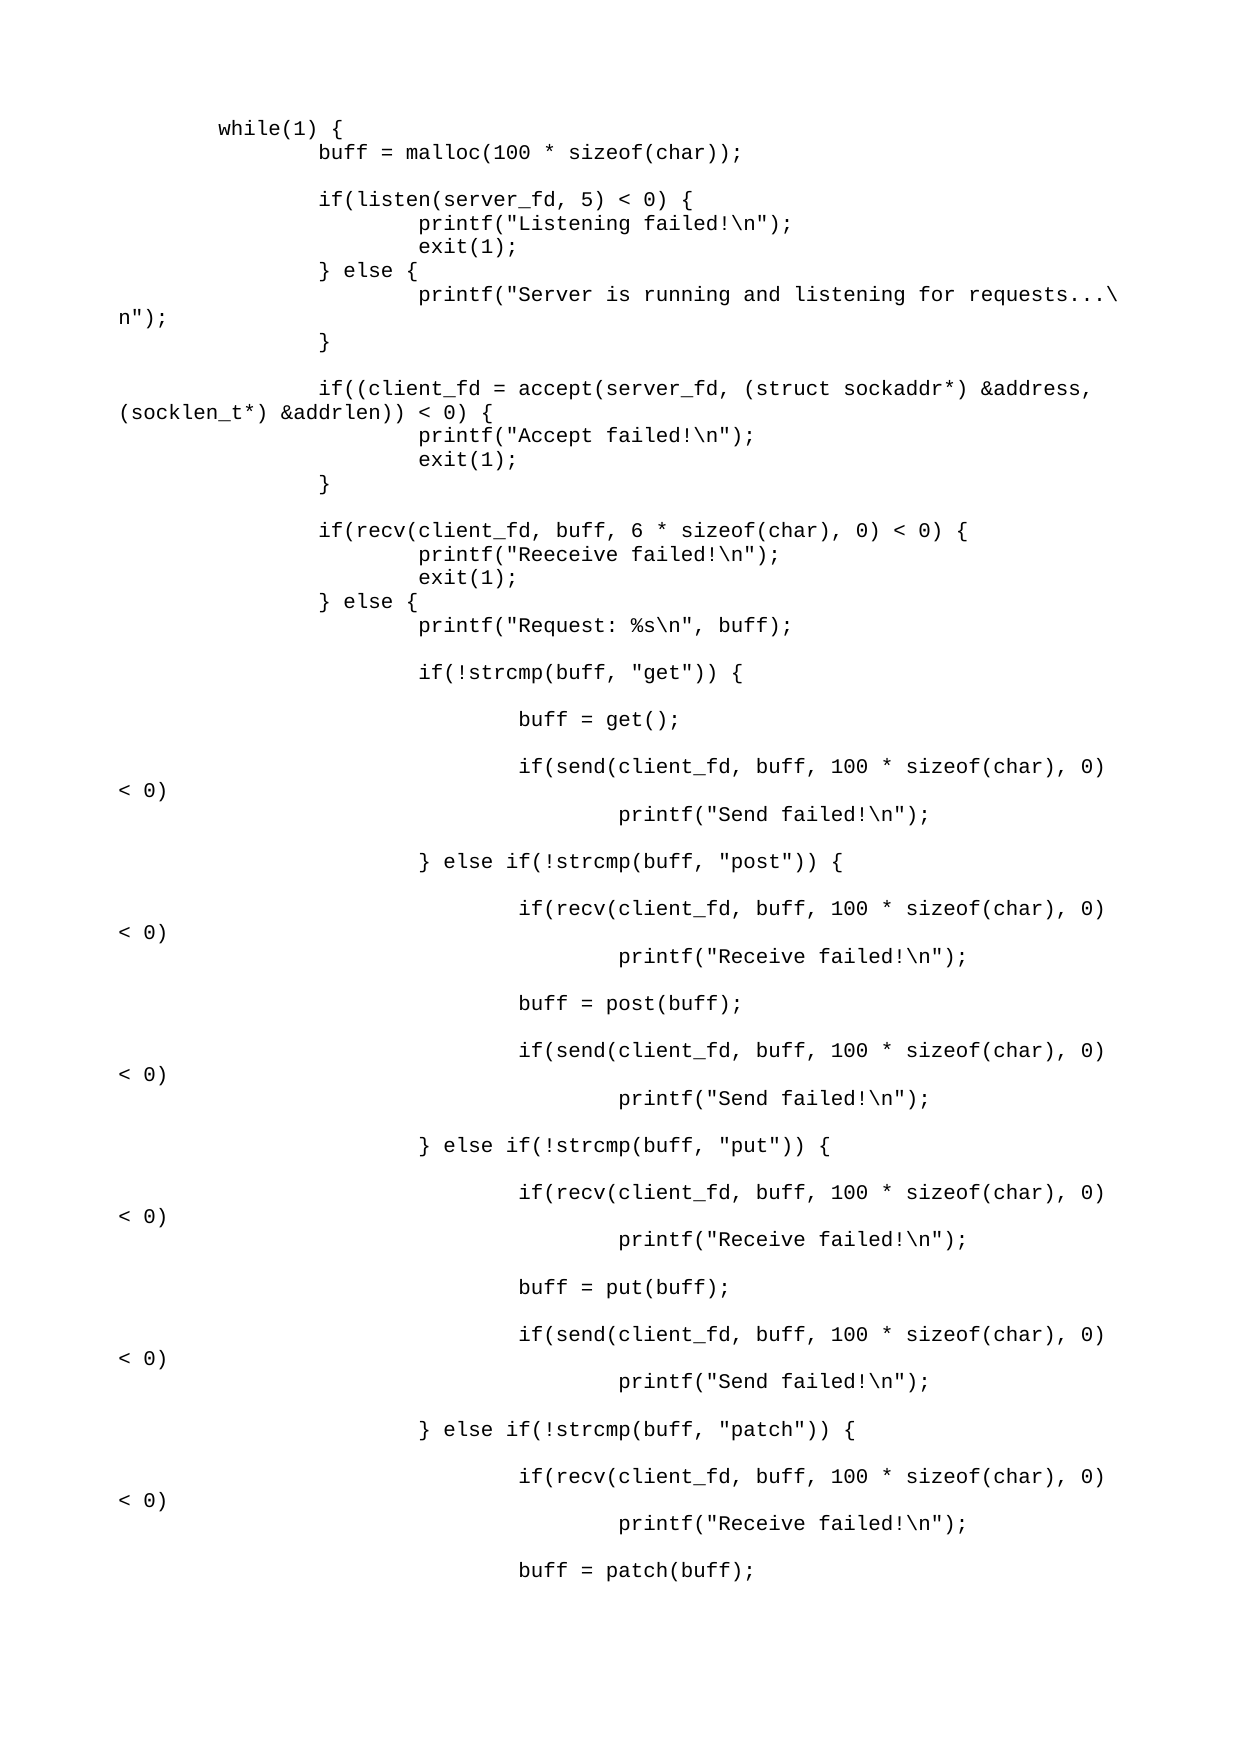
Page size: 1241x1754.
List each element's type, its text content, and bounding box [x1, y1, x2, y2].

text if(send(client_fd, buff, 100 * sizeof(char), 0) < 0) [118, 1324, 1122, 1371]
text printf("Request: %s\n", buff); [118, 615, 1122, 638]
text if(recv(client_fd, buff, 100 * sizeof(char), 0) < 0) [118, 1466, 1122, 1513]
text if(send(client_fd, buff, 100 * sizeof(char), 0) < 0) [118, 757, 1122, 804]
text } else if(!strcmp(buff, "post")) { [118, 851, 1122, 875]
text } else if(!strcmp(buff, "patch")) { [118, 1419, 1122, 1442]
text } else { [118, 260, 1122, 284]
text if(recv(client_fd, buff, 100 * sizeof(char), 0) < 0) [118, 898, 1122, 946]
text printf("Send failed!\n"); [118, 1371, 1122, 1395]
text printf("Server is running and listening for requests...\n"); [118, 284, 1122, 331]
text printf("Receive failed!\n"); [118, 1229, 1122, 1253]
text if(recv(client_fd, buff, 100 * sizeof(char), 0) < 0) [118, 1182, 1122, 1229]
text } [118, 473, 1122, 496]
text if((client_fd = accept(server_fd, (struct sockaddr*) &address, (socklen_t*) &addrlen)) < 0) { [118, 378, 1122, 426]
text exit(1); [118, 449, 1122, 473]
text if(listen(server_fd, 5) < 0) { [118, 189, 1122, 213]
text buff = post(buff); [118, 993, 1122, 1017]
text if(recv(client_fd, buff, 6 * sizeof(char), 0) < 0) { [118, 520, 1122, 544]
text } else { [118, 591, 1122, 615]
text printf("Send failed!\n"); [118, 1088, 1122, 1111]
text printf("Receive failed!\n"); [118, 1513, 1122, 1537]
text if(send(client_fd, buff, 100 * sizeof(char), 0) < 0) [118, 1040, 1122, 1088]
text if(!strcmp(buff, "get")) { [118, 662, 1122, 686]
text buff = get(); [118, 709, 1122, 733]
text buff = put(buff); [118, 1277, 1122, 1300]
text exit(1); [118, 236, 1122, 260]
text printf("Reeceive failed!\n"); [118, 544, 1122, 567]
text printf("Accept failed!\n"); [118, 426, 1122, 449]
text printf("Send failed!\n"); [118, 804, 1122, 827]
text printf("Receive failed!\n"); [118, 946, 1122, 969]
text exit(1); [118, 567, 1122, 591]
text } else if(!strcmp(buff, "put")) { [118, 1135, 1122, 1158]
text buff = malloc(100 * sizeof(char)); [118, 142, 1122, 165]
text while(1) { [118, 118, 1122, 142]
text } [118, 331, 1122, 354]
text buff = patch(buff); [118, 1561, 1122, 1584]
text printf("Listening failed!\n"); [118, 213, 1122, 236]
